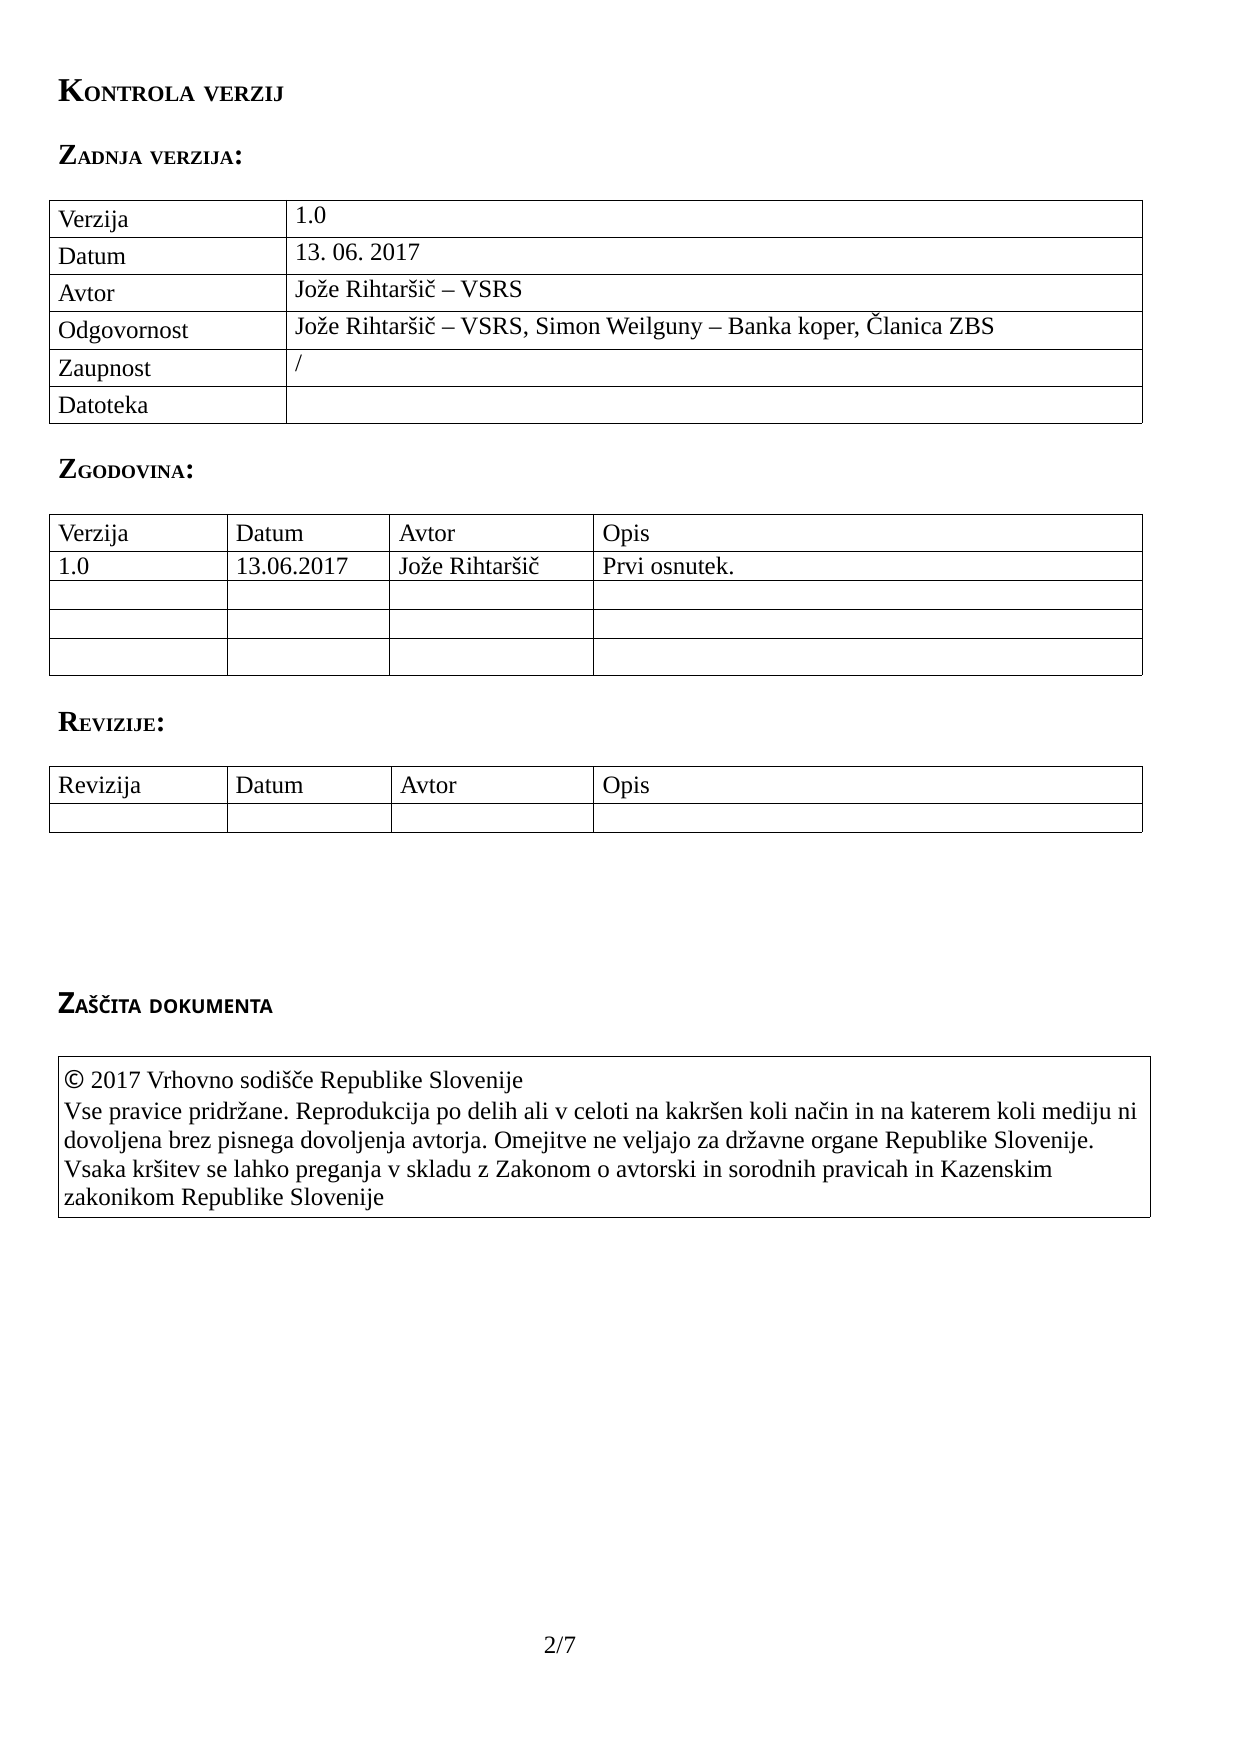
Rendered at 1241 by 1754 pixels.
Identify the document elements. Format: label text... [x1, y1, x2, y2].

table_header Opis [594, 515, 1142, 551]
table_header © 2017 Vrhovno sodišče Republike Slovenije Vse pravice pridržane. Reprodukcija po delih ali v celoti na kakršen koli način in na katerem koli mediju ni dovoljena brez pisnega dovoljenja avtorja. Omejitve ne veljajo za državne organe Republike Slovenije. Vsaka kršitev se lahko preganja v skladu z Zakonom o avtorski in sorodnih pravicah in Kazenskim zakonikom Republike Slovenije [59, 1057, 1150, 1217]
text Revizije: [58, 704, 1177, 737]
text Zgodovina: [58, 452, 1177, 485]
table_cell [390, 639, 593, 675]
table_cell 1.0 [50, 552, 227, 580]
table_cell Jože Rihtaršič – VSRS, Simon Weilguny – Banka koper, Članica ZBS [287, 312, 1142, 348]
table_cell Datum [50, 238, 286, 274]
table_cell [594, 581, 1142, 609]
table_cell [228, 639, 389, 675]
table_cell [287, 387, 1142, 423]
table_cell 13.06.2017 [228, 552, 389, 580]
table_header Revizija [50, 767, 227, 803]
table_cell [594, 804, 1142, 832]
table_cell [392, 804, 593, 832]
table_header Avtor [390, 515, 593, 551]
table_cell [228, 804, 391, 832]
table_cell [594, 610, 1142, 638]
table_cell [390, 610, 593, 638]
table_cell Datoteka [50, 387, 286, 423]
table_header Verzija [50, 201, 286, 237]
table_header Datum [228, 767, 391, 803]
table_cell [228, 581, 389, 609]
table_cell Avtor [50, 275, 286, 311]
table_header Opis [594, 767, 1142, 803]
table_cell 13. 06. 2017 [287, 238, 1142, 274]
table_cell [228, 610, 389, 638]
table_cell Prvi osnutek. [594, 552, 1142, 580]
table_cell Odgovornost [50, 312, 286, 348]
table_cell Zaupnost [50, 350, 286, 386]
table_cell [594, 639, 1142, 675]
table_header 1.0 [287, 201, 1142, 237]
table_header Avtor [392, 767, 593, 803]
text Zadnja verzija: [58, 137, 1177, 171]
text Zaščita dokumenta [58, 982, 1177, 1022]
table_cell / [287, 350, 1142, 386]
table_cell [50, 581, 227, 609]
table_cell [390, 581, 593, 609]
table_cell Jože Rihtaršič [390, 552, 593, 580]
table_header Verzija [50, 515, 227, 551]
text Kontrola verzij [58, 70, 1177, 109]
table_cell Jože Rihtaršič – VSRS [287, 275, 1142, 311]
table_cell [50, 610, 227, 638]
table_cell [50, 639, 227, 675]
table_cell [50, 804, 227, 832]
table_header Datum [228, 515, 389, 551]
